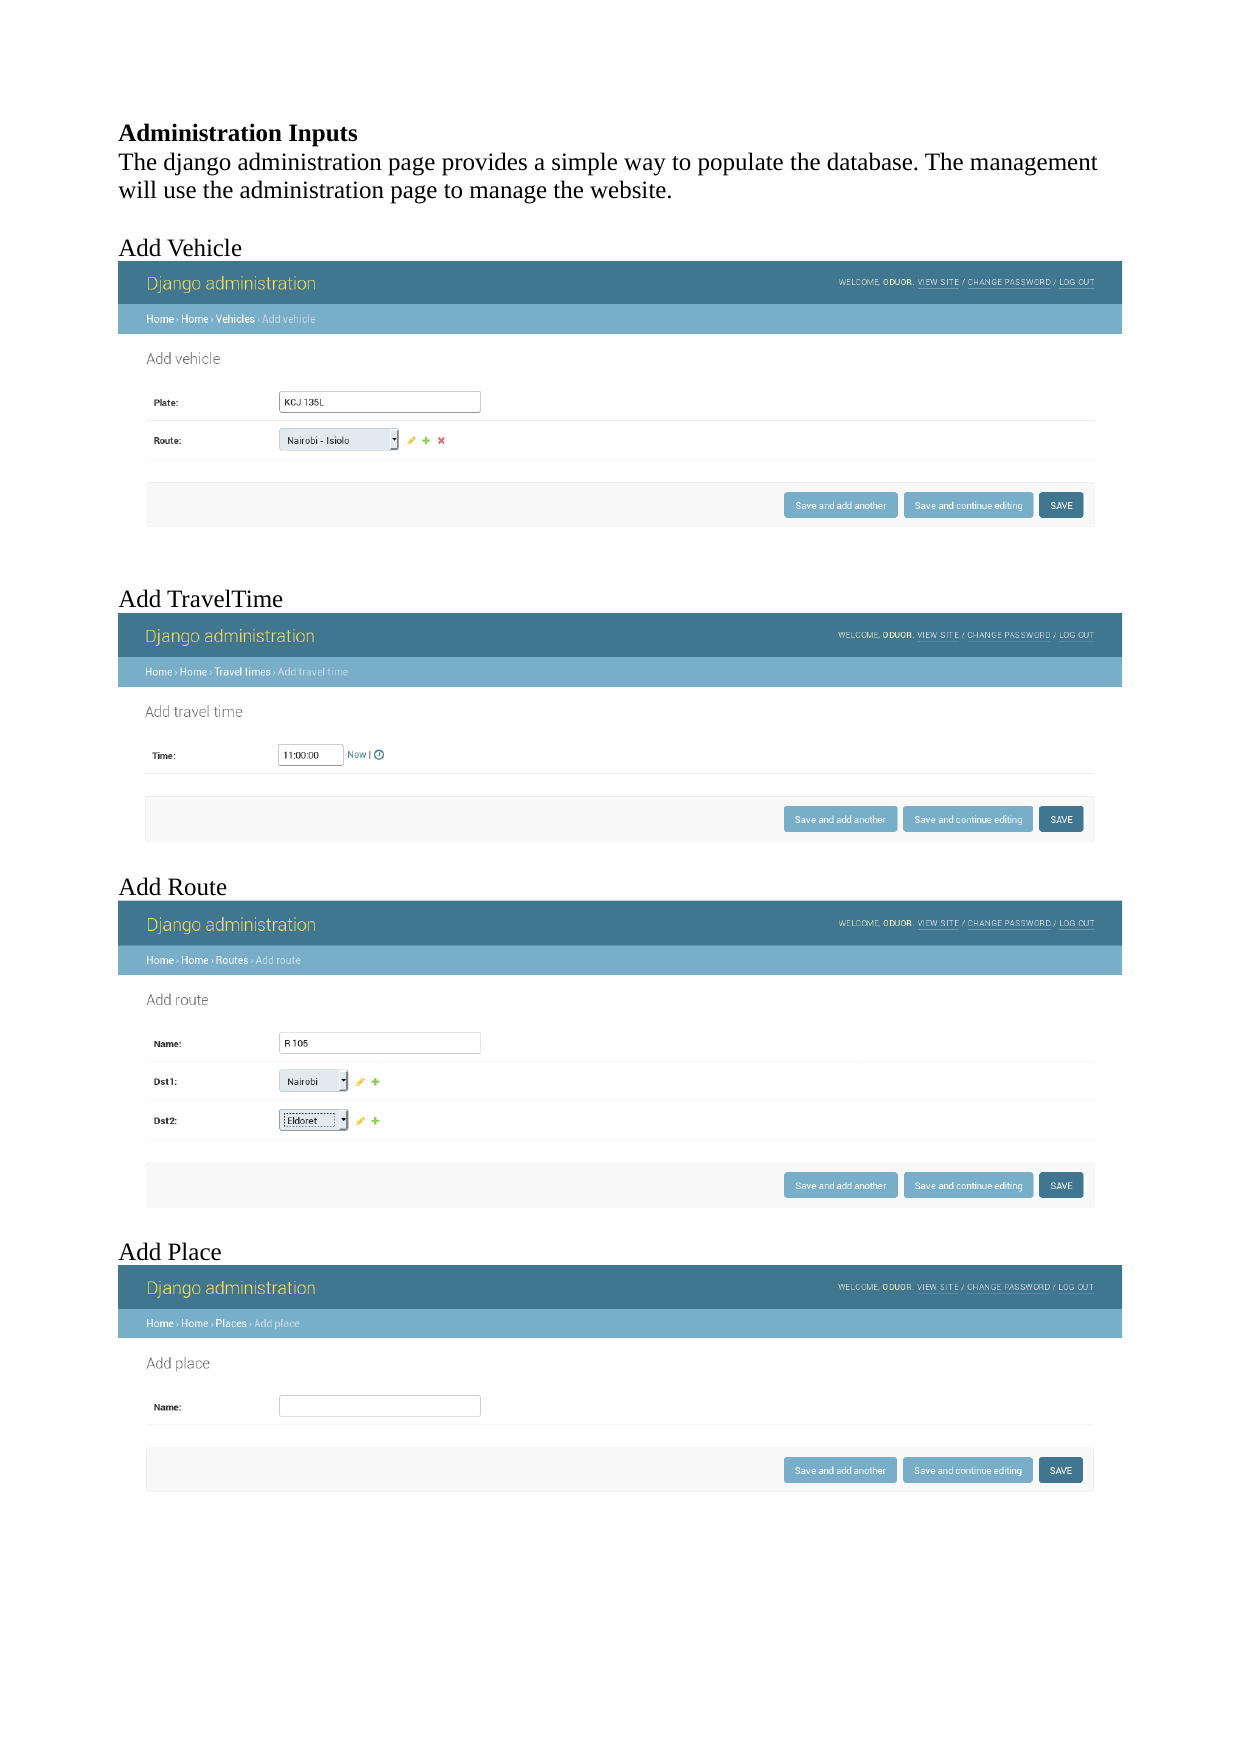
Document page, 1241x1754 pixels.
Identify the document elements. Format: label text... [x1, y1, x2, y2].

text Add Vehicle [118, 233, 1122, 261]
text Add Place [118, 1237, 1122, 1265]
text Add Route [118, 872, 1122, 900]
text The django administration page provides a simple way to populate the database. The management will use the administration page to manage the website. [118, 147, 1122, 204]
text Add TravelTime [118, 584, 1122, 613]
picture [118, 1265, 1123, 1506]
picture [118, 261, 1123, 527]
picture [118, 613, 1123, 844]
text Administration Inputs [118, 118, 1122, 147]
picture [118, 900, 1123, 1208]
